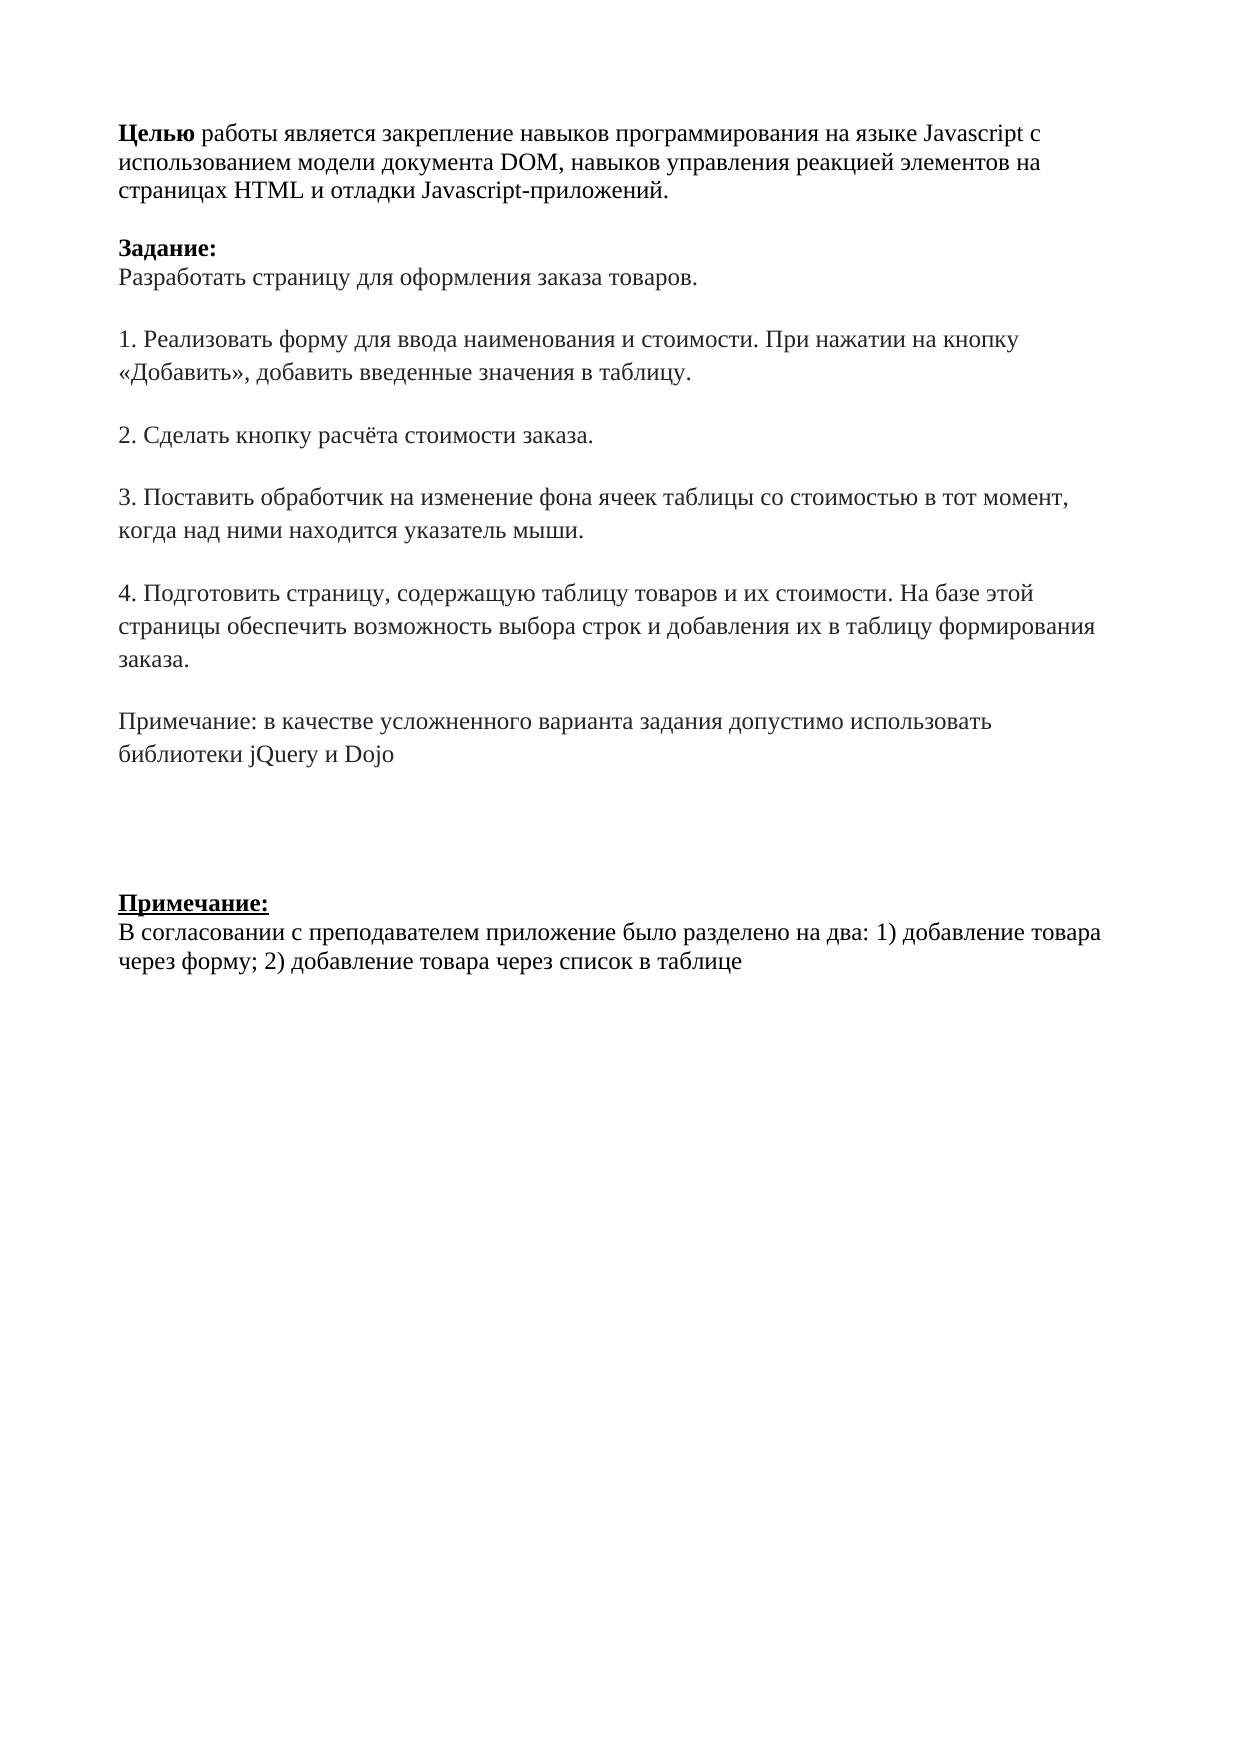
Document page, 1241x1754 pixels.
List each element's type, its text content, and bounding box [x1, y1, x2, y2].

text Примечание: в качестве усложненного варианта задания допустимо использовать библиотеки jQuery и Dojo [118, 706, 1122, 768]
text Задание: [118, 233, 1122, 262]
text Разработать страницу для оформления заказа товаров. [118, 262, 1122, 291]
text Примечание: [118, 888, 1122, 917]
text 2. Сделать кнопку расчёта стоимости заказа. [118, 420, 1122, 449]
text 3. Поставить обработчик на изменение фона ячеек таблицы со стоимостью в тот момент, когда над ними находится указатель мыши. [118, 482, 1122, 544]
text Целью работы является закрепление навыков программирования на языке Javascript с использованием модели документа DOM, навыков управления реакцией элементов на страницах HTML и отладки Javascript-приложений. [118, 118, 1122, 204]
text В согласовании с преподавателем приложение было разделено на два: 1) добавление товара через форму; 2) добавление товара через список в таблице [118, 917, 1122, 974]
text 4. Подготовить страницу, содержащую таблицу товаров и их стоимости. На базе этой страницы обеспечить возможность выбора строк и добавления их в таблицу формирования заказа. [118, 578, 1122, 673]
text 1. Реализовать форму для ввода наименования и стоимости. При нажатии на кнопку «Добавить», добавить введенные значения в таблицу. [118, 324, 1122, 386]
